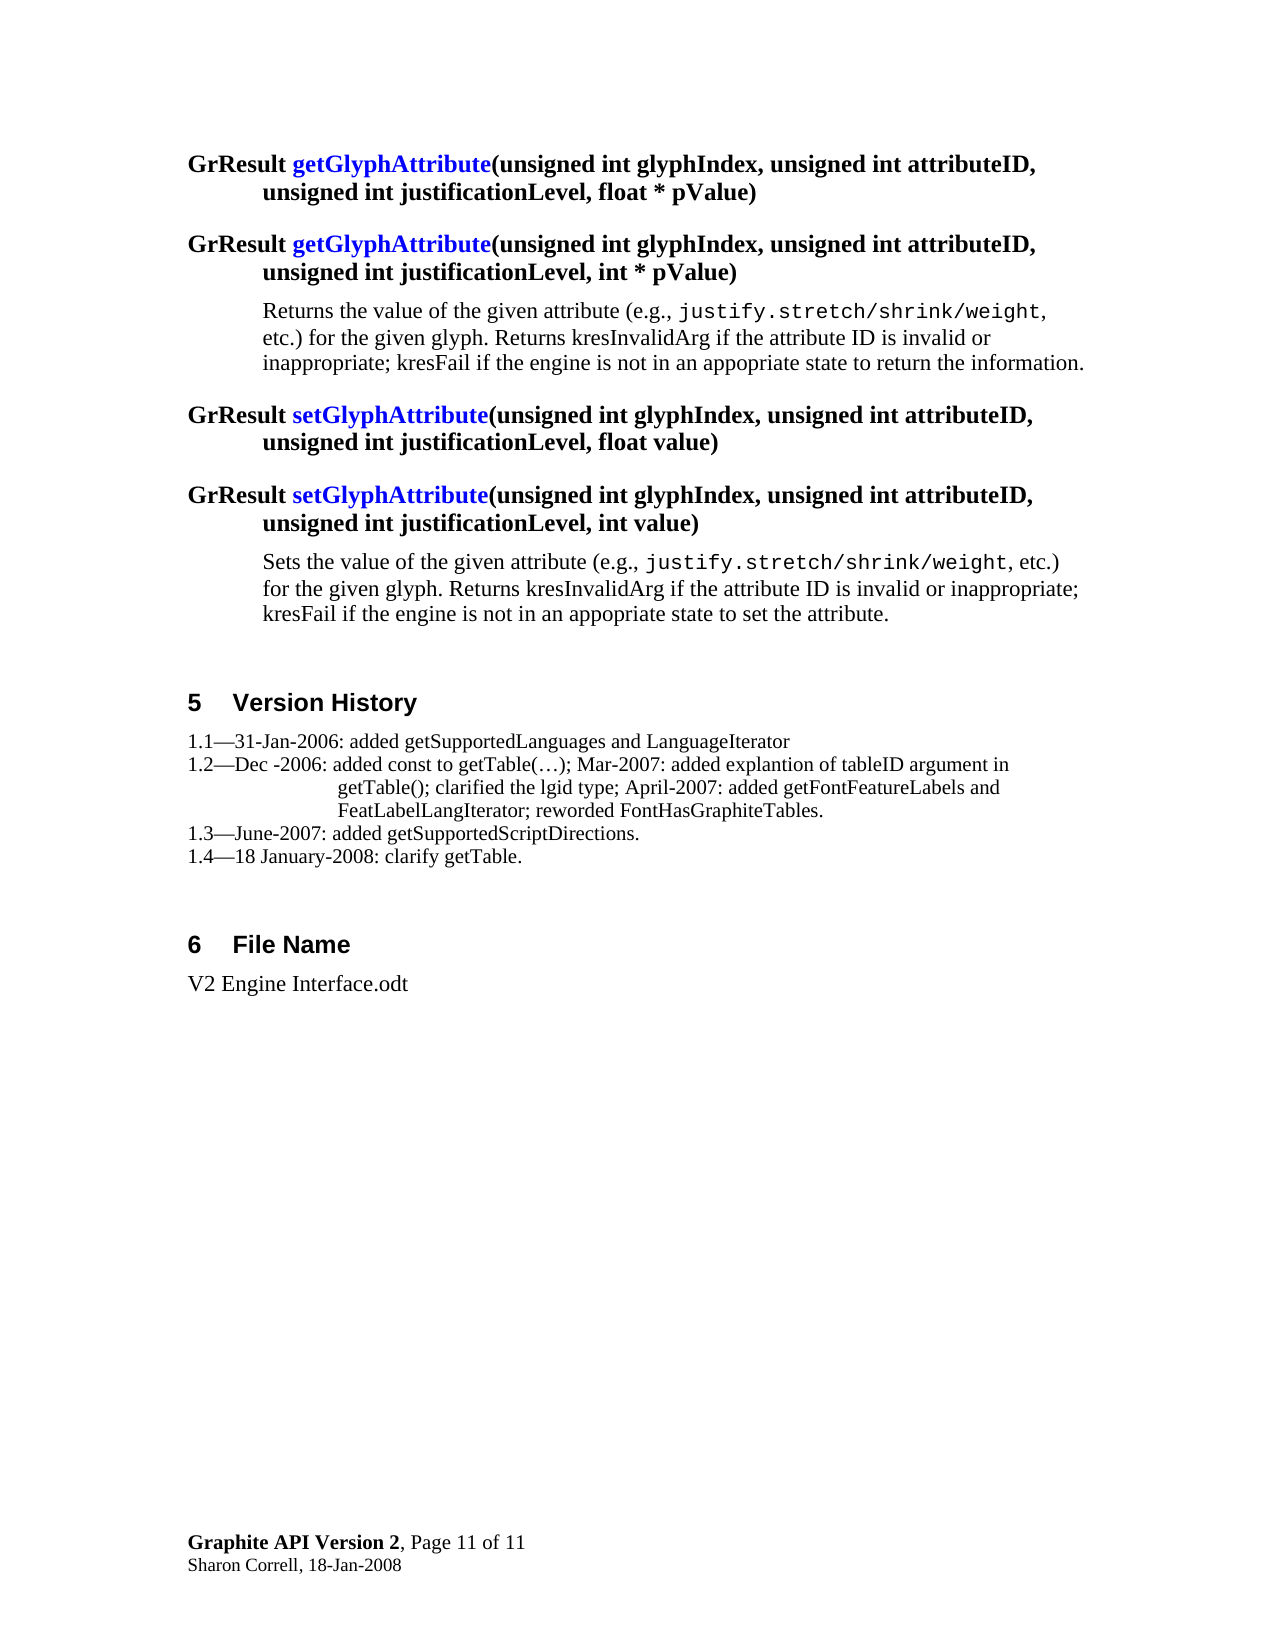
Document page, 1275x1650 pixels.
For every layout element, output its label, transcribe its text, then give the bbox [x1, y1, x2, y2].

subtitle File Name [187, 931, 1087, 959]
text GrResult setGlyphAttribute(unsigned int glyphIndex, unsigned int attributeID, unsigned int justificationLevel, float value) [187, 401, 1087, 456]
text 1.1—31-Jan-2006: added getSupportedLanguages and LanguageIterator [187, 729, 1087, 753]
text GrResult setGlyphAttribute(unsigned int glyphIndex, unsigned int attributeID, unsigned int justificationLevel, int value) [187, 481, 1087, 537]
text Returns the value of the given attribute (e.g., justify.stretch/shrink/weight, etc.) for the given glyph. Returns kresInvalidArg if the attribute ID is invalid or inappropriate; kresFail if the engine is not in an appopriate state to return the information. [262, 298, 1087, 376]
text Sets the value of the given attribute (e.g., justify.stretch/shrink/weight, etc.) for the given glyph. Returns kresInvalidArg if the attribute ID is invalid or inappropriate; kresFail if the engine is not in an appopriate state to set the attribute. [262, 549, 1087, 627]
text 1.3—June-2007: added getSupportedScriptDirections. [187, 822, 1087, 845]
subtitle Version History [187, 689, 1087, 717]
text GrResult getGlyphAttribute(unsigned int glyphIndex, unsigned int attributeID, unsigned int justificationLevel, int * pValue) [187, 230, 1087, 286]
text 1.4—18 January-2008: clarify getTable. [187, 845, 1087, 868]
text 1.2—Dec -2006: added const to getTable(…); Mar-2007: added explantion of tableID argument in getTable(); clarified the lgid type; April-2007: added getFontFeatureLabels and FeatLabelLangIterator; reworded FontHasGraphiteTables. [187, 753, 1087, 822]
text GrResult getGlyphAttribute(unsigned int glyphIndex, unsigned int attributeID, unsigned int justificationLevel, float * pValue) [187, 150, 1087, 205]
text V2 Engine Interface.odt [187, 971, 1087, 997]
